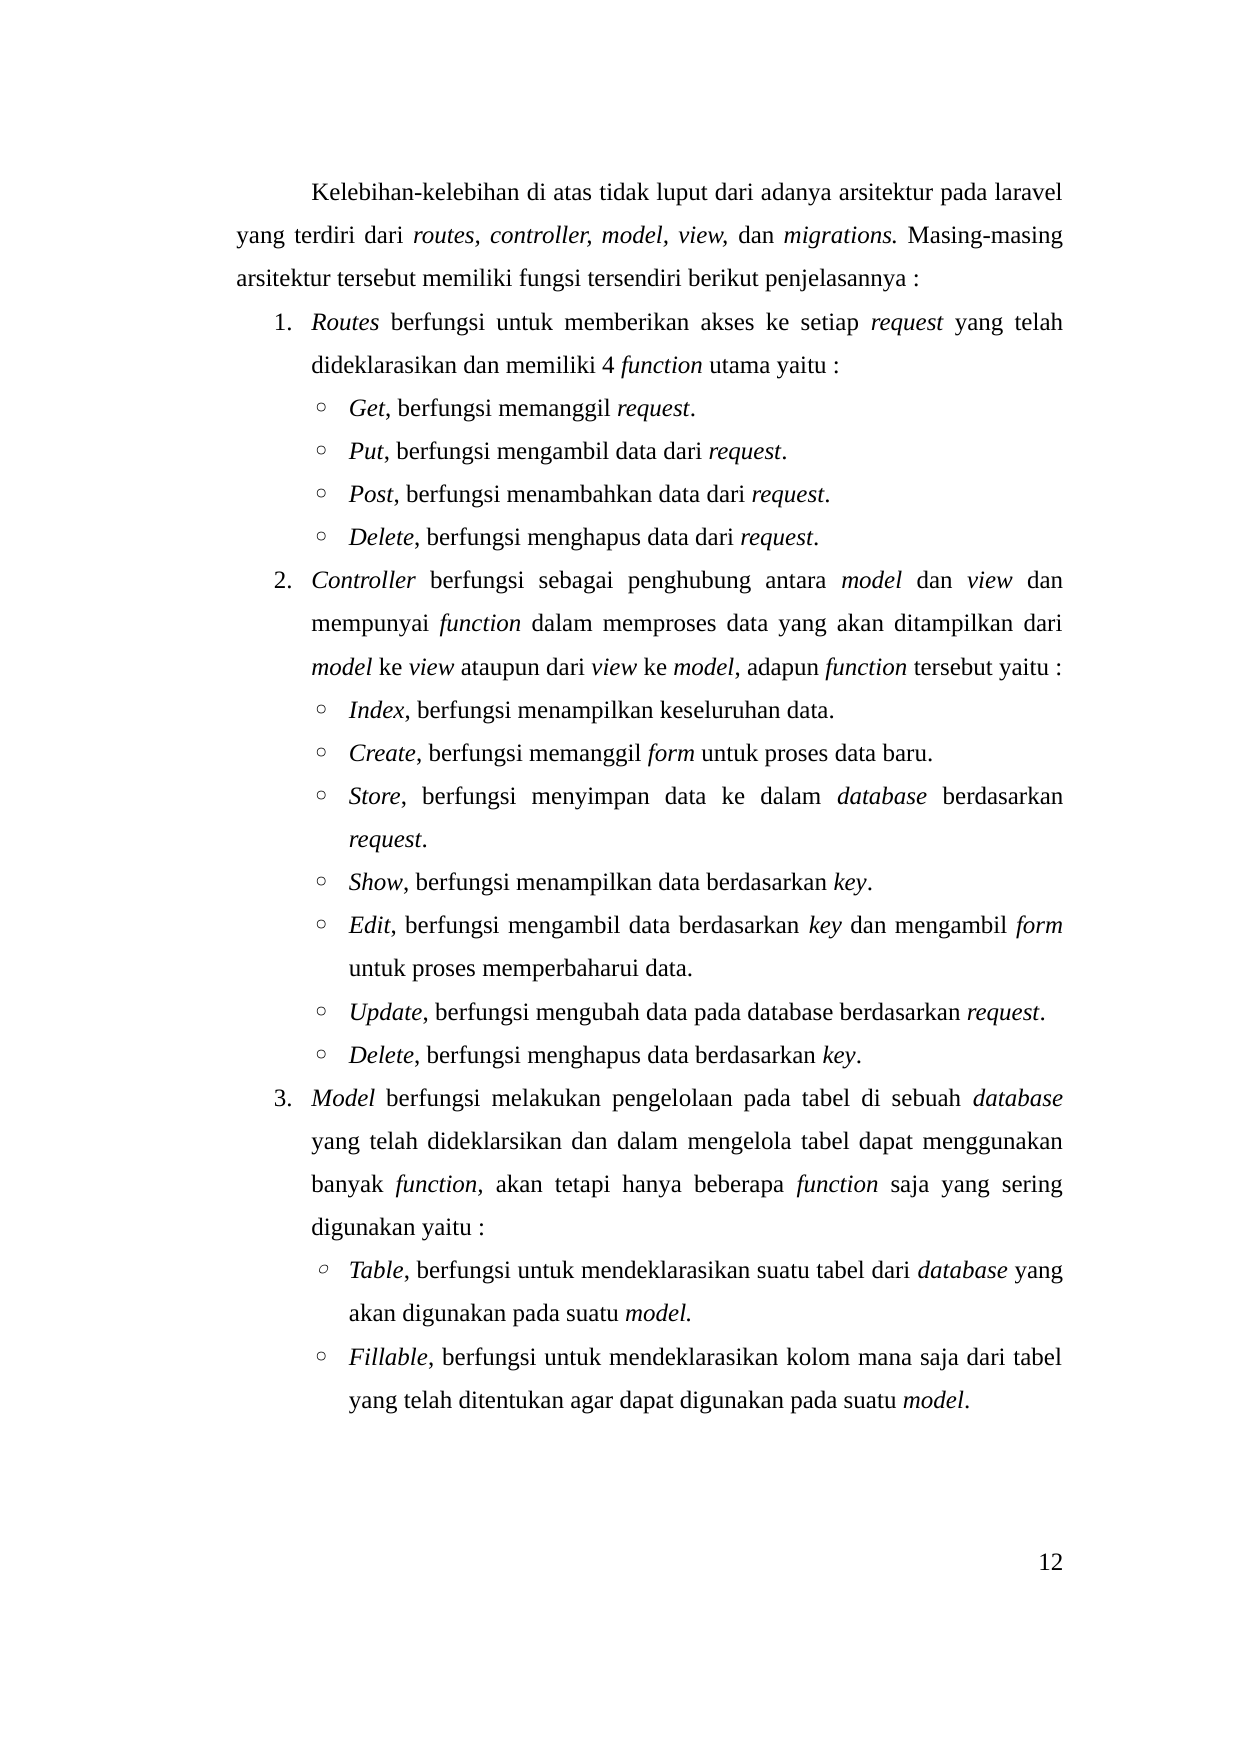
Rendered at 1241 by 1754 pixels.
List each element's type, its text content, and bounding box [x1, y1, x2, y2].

list Delete, berfungsi menghapus data berdasarkan key. [311, 1040, 1063, 1068]
list Delete, berfungsi menghapus data dari request. [311, 522, 1063, 551]
list Table, berfungsi untuk mendeklarasikan suatu tabel dari database yang akan digunakan pada suatu model. [311, 1255, 1063, 1327]
list Store, berfungsi menyimpan data ke dalam database berdasarkan request. [311, 781, 1063, 853]
list Model berfungsi melakukan pengelolaan pada tabel di sebuah database yang telah dideklarsikan dan dalam mengelola tabel dapat menggunakan banyak function, akan tetapi hanya beberapa function saja yang sering digunakan yaitu : [274, 1083, 1063, 1241]
list Routes berfungsi untuk memberikan akses ke setiap request yang telah dideklarasikan dan memiliki 4 function utama yaitu : [274, 307, 1063, 378]
list Update, berfungsi mengubah data pada database berdasarkan request. [311, 997, 1063, 1025]
list Index, berfungsi menampilkan keseluruhan data. [311, 695, 1063, 723]
list Show, berfungsi menampilkan data berdasarkan key. [311, 867, 1063, 896]
list Edit, berfungsi mengambil data berdasarkan key dan mengambil form untuk proses memperbaharui data. [311, 910, 1063, 982]
list Get, berfungsi memanggil request. [311, 393, 1063, 422]
list Post, berfungsi menambahkan data dari request. [311, 479, 1063, 508]
list Controller berfungsi sebagai penghubung antara model dan view dan mempunyai function dalam memproses data yang akan ditampilkan dari model ke view ataupun dari view ke model, adapun function tersebut yaitu : [274, 565, 1063, 680]
list Put, berfungsi mengambil data dari request. [311, 436, 1063, 465]
text Kelebihan-kelebihan di atas tidak luput dari adanya arsitektur pada laravel yang terdiri dari routes, controller, model, view, dan migrations. Masing-masing arsitektur tersebut memiliki fungsi tersendiri berikut penjelasannya : [236, 177, 1063, 292]
list Create, berfungsi memanggil form untuk proses data baru. [311, 738, 1063, 767]
list Fillable, berfungsi untuk mendeklarasikan kolom mana saja dari tabel yang telah ditentukan agar dapat digunakan pada suatu model. [311, 1342, 1063, 1413]
